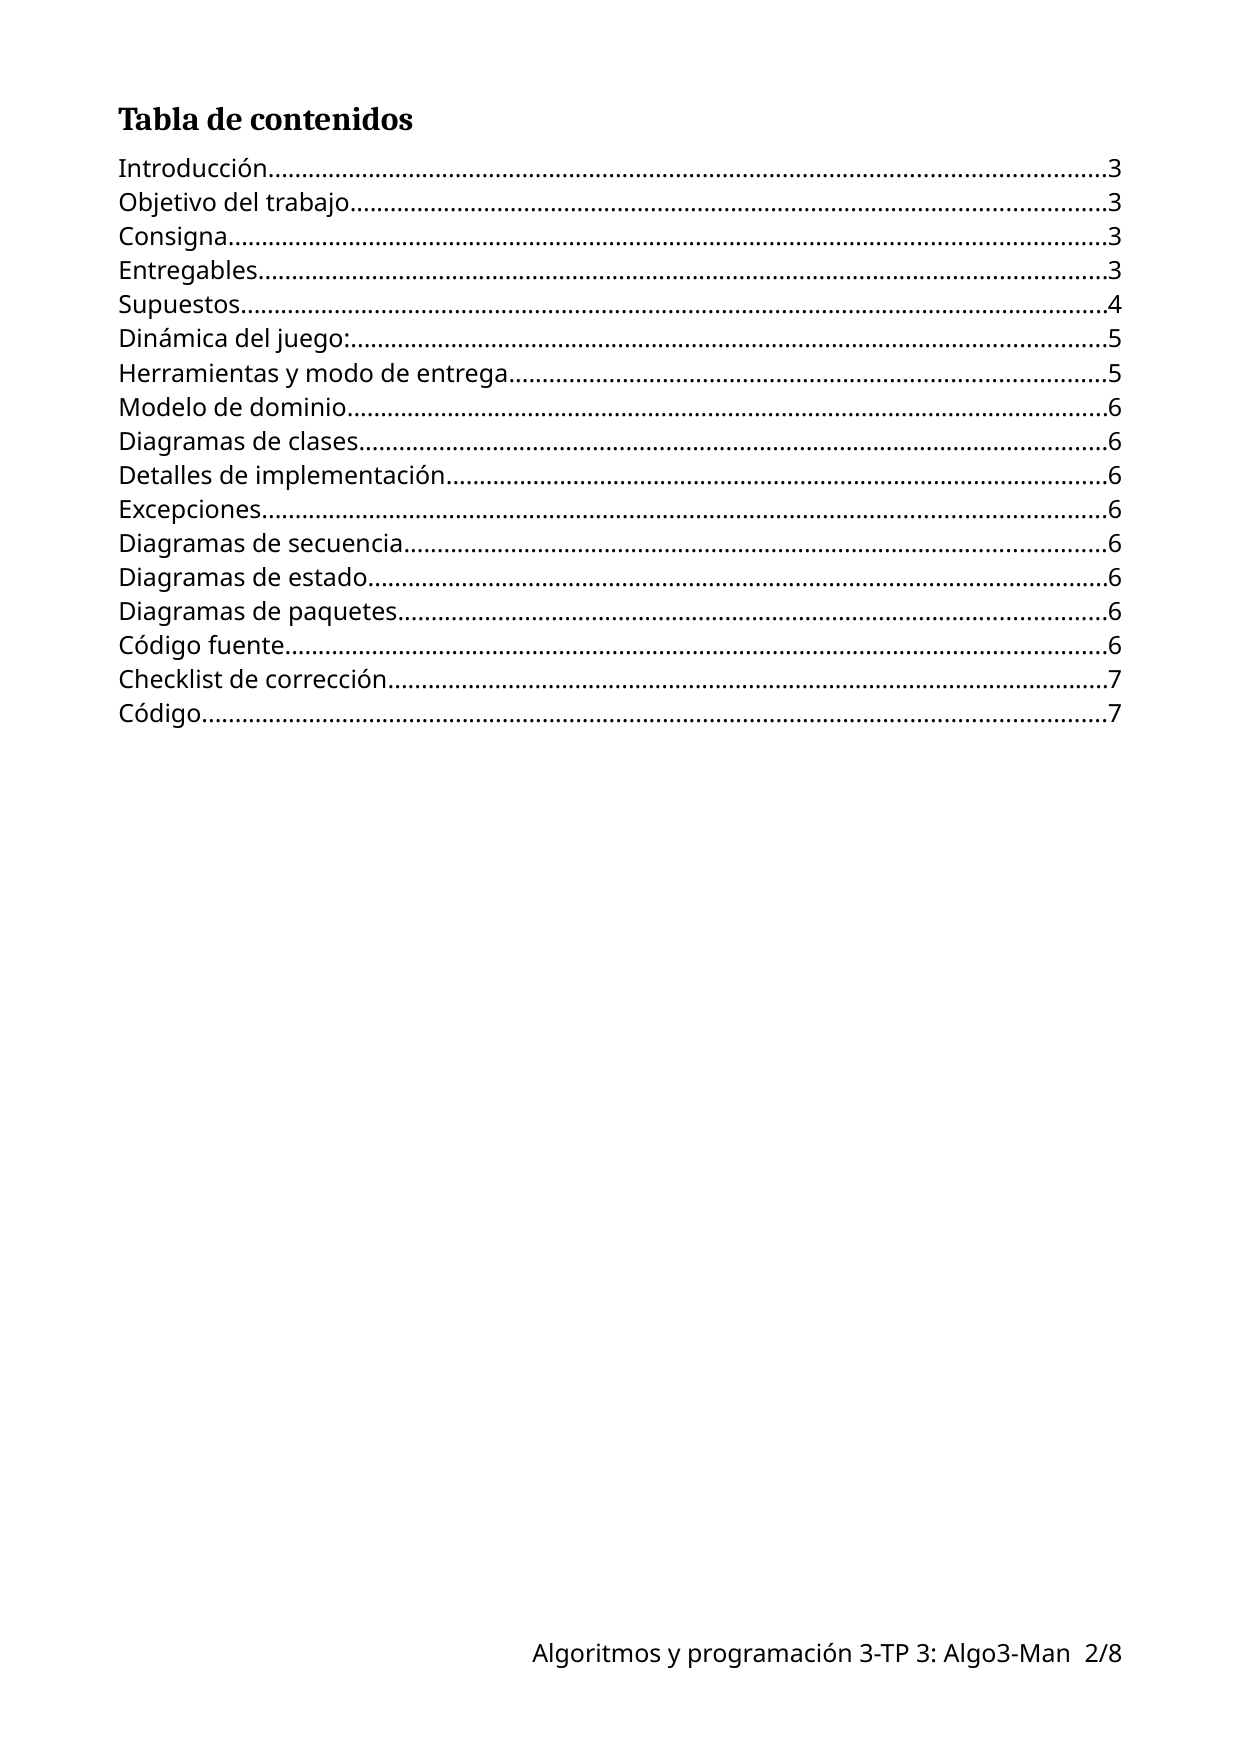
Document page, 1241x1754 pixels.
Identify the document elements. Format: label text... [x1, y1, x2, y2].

text Diagramas de clases 6 [118, 423, 1122, 457]
text Excepciones 6 [118, 491, 1122, 526]
text Objetivo del trabajo 3 [118, 185, 1122, 219]
text Detalles de implementación 6 [118, 457, 1122, 491]
text Herramientas y modo de entrega 5 [118, 355, 1122, 389]
text Diagramas de secuencia 6 [118, 526, 1122, 559]
text Diagramas de estado 6 [118, 559, 1122, 594]
text Supuestos 4 [118, 287, 1122, 321]
text Código 7 [118, 696, 1122, 730]
text Consigna 3 [118, 219, 1122, 253]
text Diagramas de paquetes 6 [118, 594, 1122, 628]
text Introducción 3 [118, 151, 1122, 185]
text Checklist de corrección 7 [118, 662, 1122, 696]
text Dinámica del juego: 5 [118, 321, 1122, 355]
subtitle Tabla de contenidos [118, 100, 1122, 138]
text Modelo de dominio 6 [118, 389, 1122, 423]
text Entregables 3 [118, 253, 1122, 287]
text Código fuente 6 [118, 628, 1122, 662]
